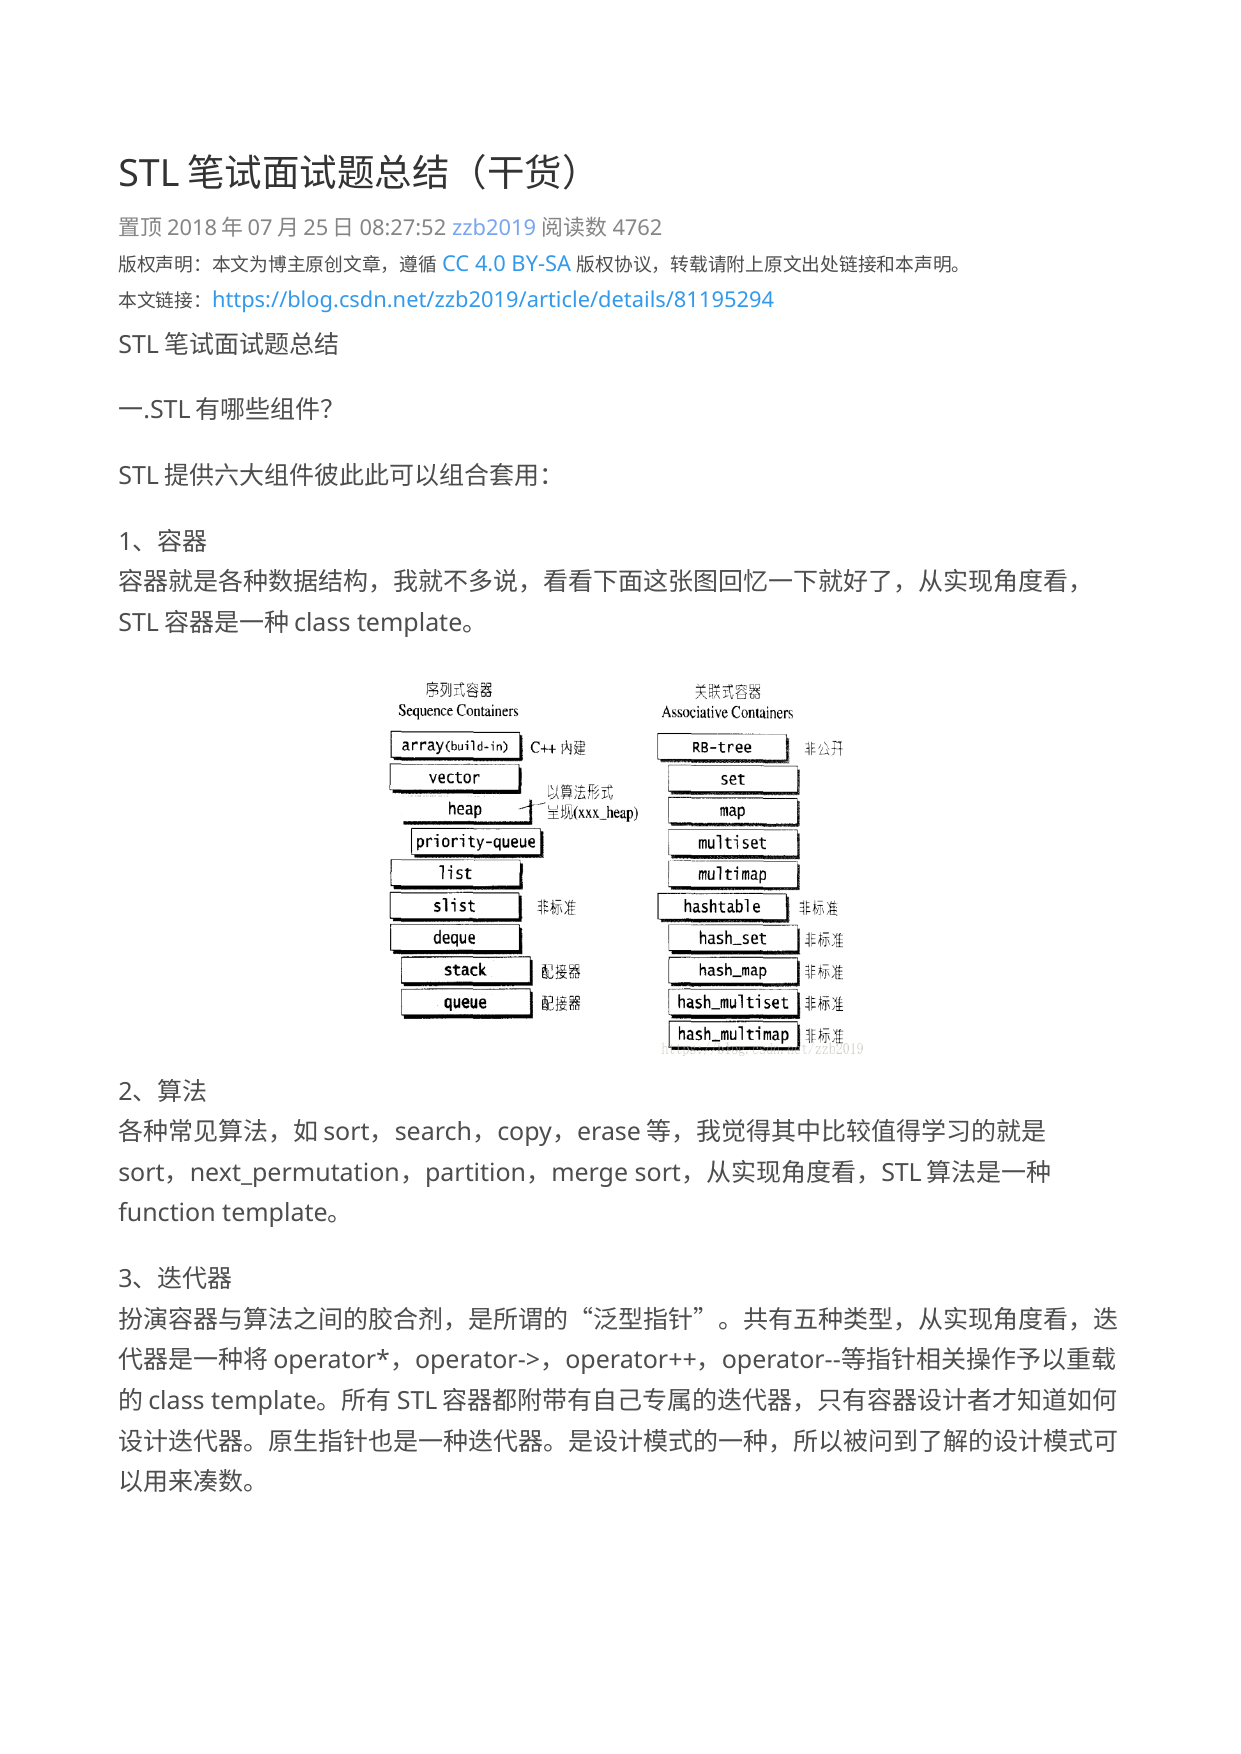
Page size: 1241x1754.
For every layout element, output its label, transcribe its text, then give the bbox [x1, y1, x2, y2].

text 1、容器 容器就是各种数据结构，我就不多说，看看下面这张图回忆一下就好了，从实现角度看，STL容器是一种class template。 [118, 517, 1122, 638]
text 2、算法 各种常见算法，如sort，search，copy，erase等，我觉得其中比较值得学习的就是sort，next_permutation，partition，merge sort，从实现角度看，STL算法是一种function template。 [118, 1067, 1122, 1229]
text 版权声明：本文为博主原创文章，遵循 CC 4.0 BY-SA 版权协议，转载请附上原文出处链接和本声明。 [118, 248, 1122, 278]
text 置顶 2018年07月25日 08:27:52 zzb2019 阅读数 4762 [118, 210, 1100, 242]
picture [369, 665, 871, 1065]
text 本文链接：https://blog.csdn.net/zzb2019/article/details/81195294 [118, 284, 1122, 314]
subtitle STL笔试面试题总结（干货） [118, 143, 1122, 198]
text STL提供六大组件彼此此可以组合套用： [118, 451, 1122, 492]
text 一.STL有哪些组件？ [118, 385, 1122, 426]
text 3、迭代器 扮演容器与算法之间的胶合剂，是所谓的“泛型指针”。共有五种类型，从实现角度看，迭代器是一种将operator*，operator->，operator++，operator--等指针相关操作予以重载的class template。所有STL容器都附带有自己专属的迭代器，只有容器设计者才知道如何设计迭代器。原生指针也是一种迭代器。是设计模式的一种，所以被问到了解的设计模式可以用来凑数。 [118, 1254, 1122, 1498]
text STL笔试面试题总结 [118, 320, 1122, 360]
